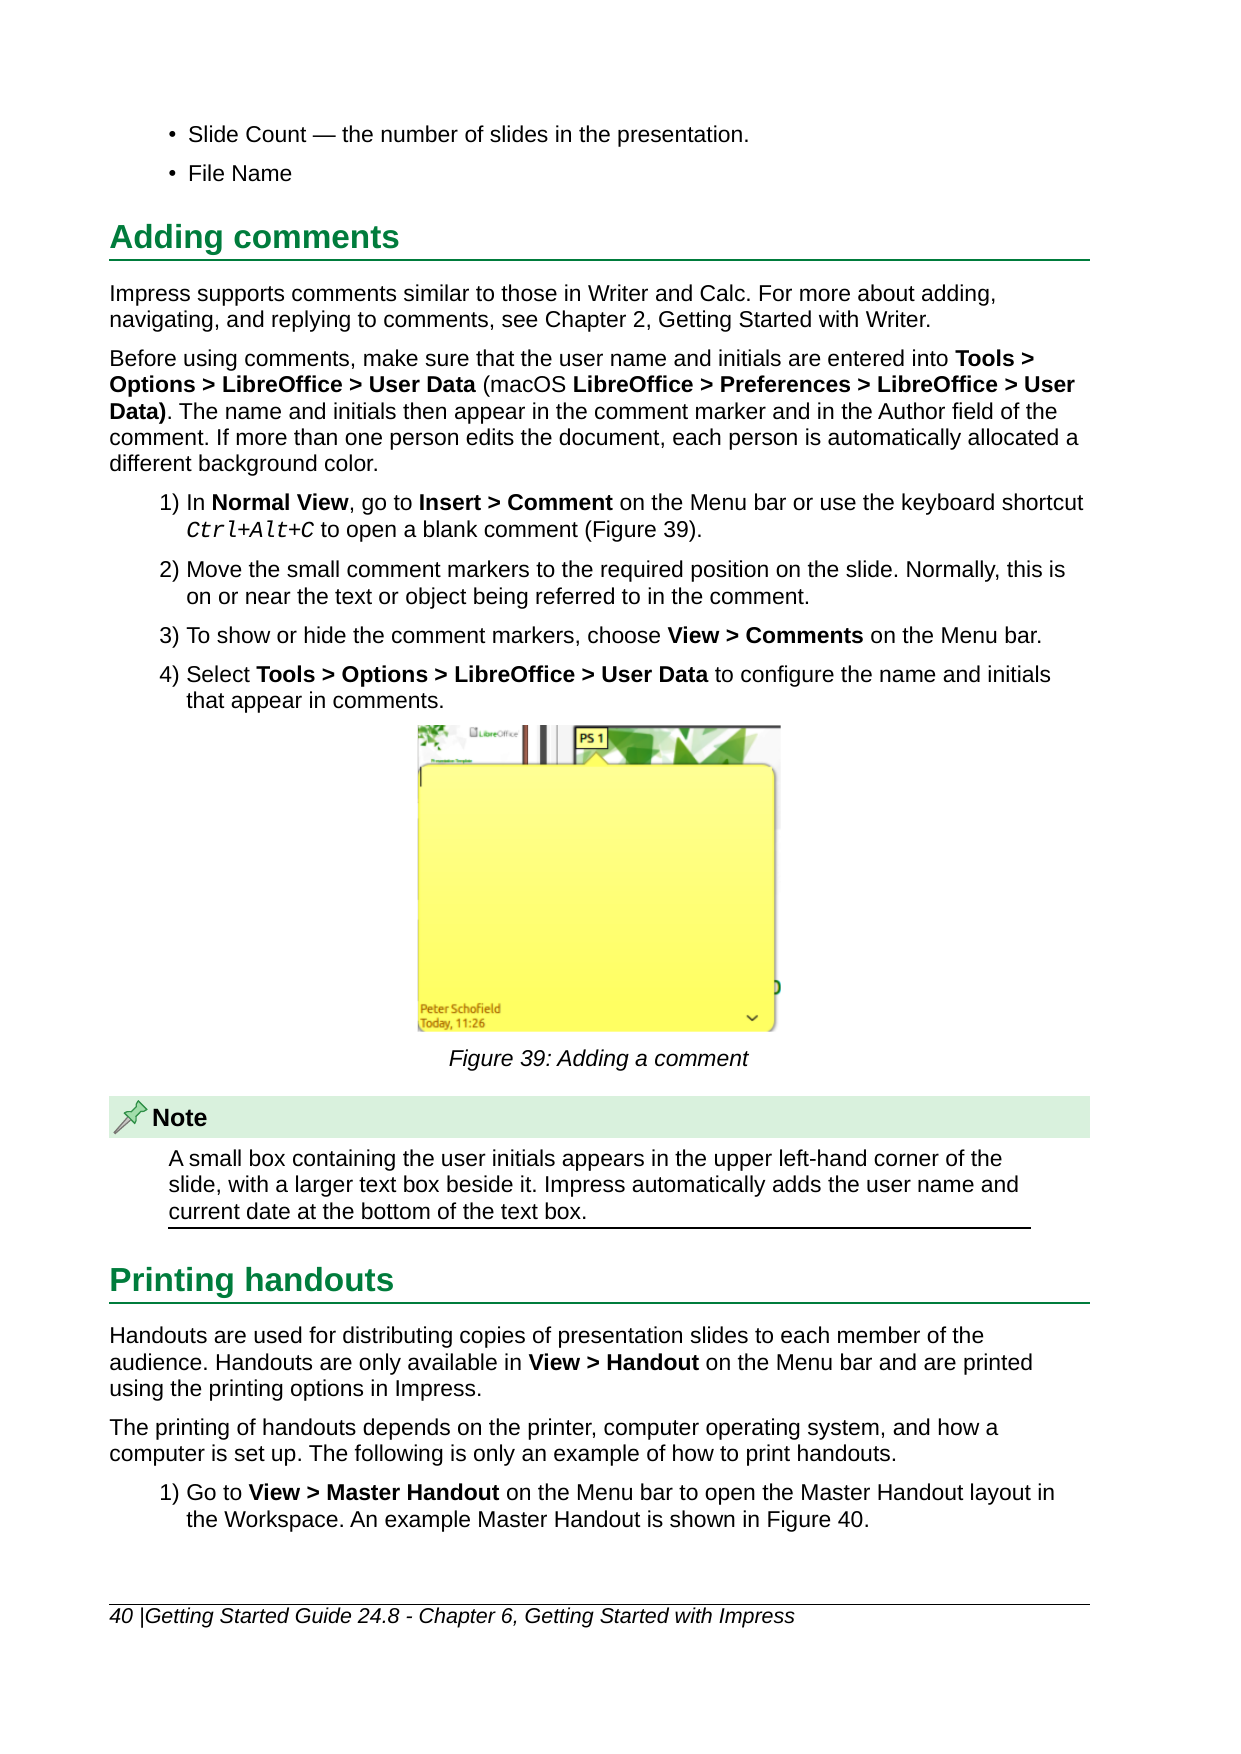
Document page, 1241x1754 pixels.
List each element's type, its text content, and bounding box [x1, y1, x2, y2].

text Figure 39: Adding a comment [418, 1044, 781, 1071]
text Handouts are used for distributing copies of presentation slides to each member of the audience. Handouts are only available in View > Handout on the Menu bar and are printed using the printing options in Impress. [109, 1322, 1090, 1402]
list Slide Count — the number of slides in the presentation. [168, 121, 1090, 147]
list To show or hide the comment markers, choose View > Comments on the Menu bar. [186, 622, 1090, 648]
text Impress supports comments similar to those in Writer and Calc. For more about adding, navigating, and replying to comments, see Chapter 2, Getting Started with Writer. [109, 280, 1090, 332]
list The printing of handouts depends on the printer, computer operating system, and how a computer is set up. The following is only an example of how to print handouts. [109, 1414, 1090, 1467]
list Go to View > Master Handout on the Menu bar to open the Master Handout layout in the Workspace. An example Master Handout is shown in Figure 40. [186, 1479, 1090, 1532]
subtitle Adding comments [109, 217, 1090, 259]
list Before using comments, make sure that the user name and initials are entered into Tools > Options > LibreOffice > User Data (macOS LibreOffice > Preferences > LibreOffice > User Data). The name and initials then appear in the comment marker and in the Author field of the comment. If more than one person edits the document, each person is automatically allocated a different background color. [109, 345, 1090, 477]
subtitle Printing handouts [109, 1260, 1090, 1302]
list Move the small comment markers to the required position on the slide. Normally, this is on or near the text or object being referred to in the comment. [186, 556, 1090, 609]
list In Normal View, go to Insert > Comment on the Menu bar or use the keyboard shortcut Ctrl+Alt+C to open a blank comment (Figure 39). [186, 489, 1090, 544]
subtitle Note [151, 1096, 1090, 1138]
text A small box containing the user initials appears in the upper left-hand corner of the slide, with a larger text box beside it. Impress automatically adds the user name and current date at the bottom of the text box. [168, 1145, 1031, 1227]
picture [417, 725, 782, 1033]
list Select Tools > Options > LibreOffice > User Data to configure the name and initials that appear in comments. [186, 661, 1090, 713]
list File Name [168, 160, 1090, 186]
